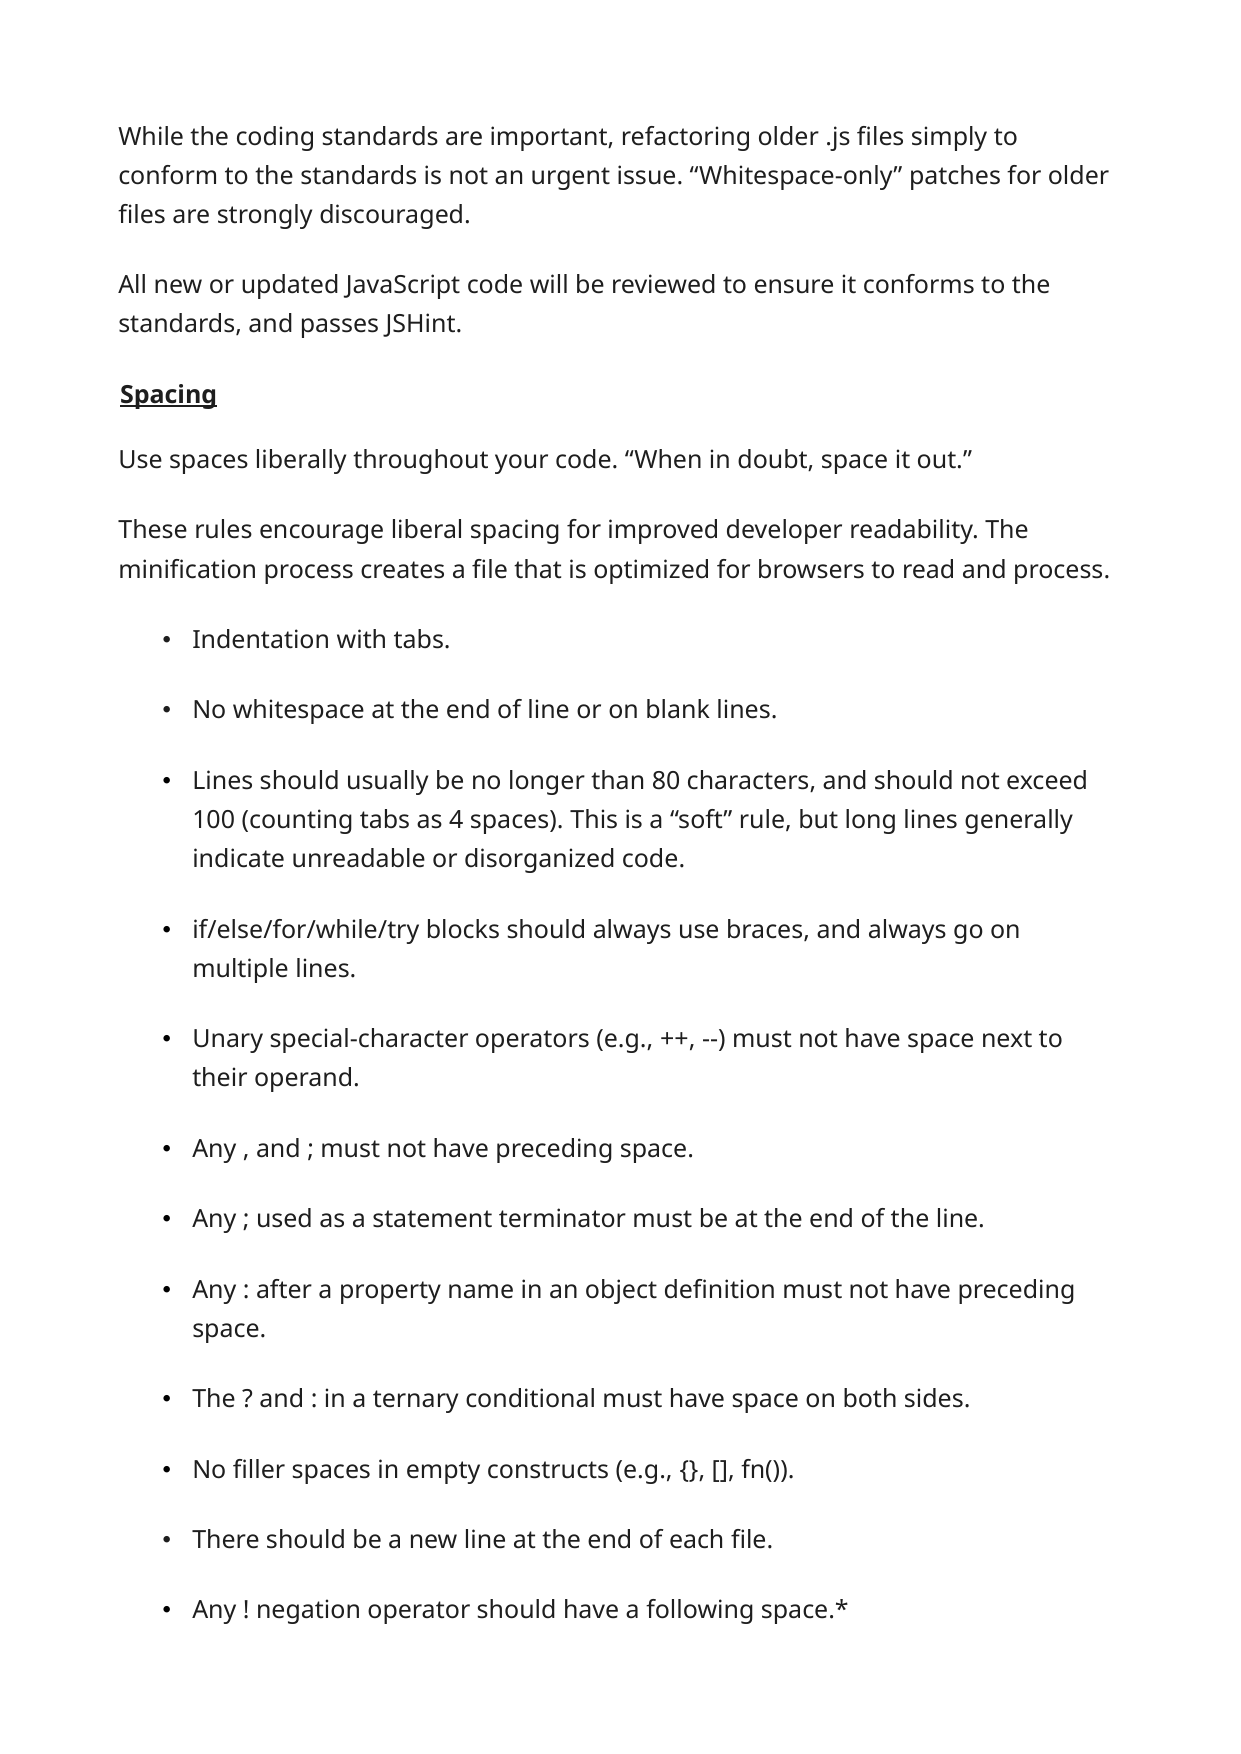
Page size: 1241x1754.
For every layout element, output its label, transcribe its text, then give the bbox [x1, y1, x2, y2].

list Any , and ; must not have preceding space. [162, 1131, 1122, 1164]
list There should be a new line at the end of each file. [162, 1522, 1122, 1556]
list Any ! negation operator should have a following space.* [162, 1592, 1122, 1626]
list Lines should usually be no longer than 80 characters, and should not exceed 100 (counting tabs as 4 spaces). This is a “soft” rule, but long lines generally indicate unreadable or disorganized code. [162, 763, 1122, 875]
list Any ; used as a statement terminator must be at the end of the line. [162, 1201, 1122, 1235]
text Use spaces liberally throughout your code. “When in doubt, space it out.” [118, 442, 1122, 476]
list The ? and : in a ternary conditional must have space on both sides. [162, 1381, 1122, 1415]
list No filler spaces in empty constructs (e.g., {}, [], fn()). [162, 1451, 1122, 1485]
list if/else/for/while/try blocks should always use braces, and always go on multiple lines. [162, 911, 1122, 984]
text While the coding standards are important, refactoring older .js files simply to conform to the standards is not an urgent issue. “Whitespace-only” patches for older files are strongly discouraged. [118, 118, 1122, 231]
list No whitespace at the end of line or on blank lines. [162, 692, 1122, 726]
list Indentation with tabs. [162, 622, 1122, 656]
text These rules encourage liberal spacing for improved developer readability. The minification process creates a file that is optimized for browsers to read and process. [118, 512, 1122, 585]
subtitle Spacing [118, 376, 1122, 411]
text All new or updated JavaScript code will be reviewed to ensure it conforms to the standards, and passes JSHint. [118, 267, 1122, 340]
list Any : after a property name in an object definition must not have preceding space. [162, 1271, 1122, 1344]
list Unary special-character operators (e.g., ++, --) must not have space next to their operand. [162, 1021, 1122, 1094]
